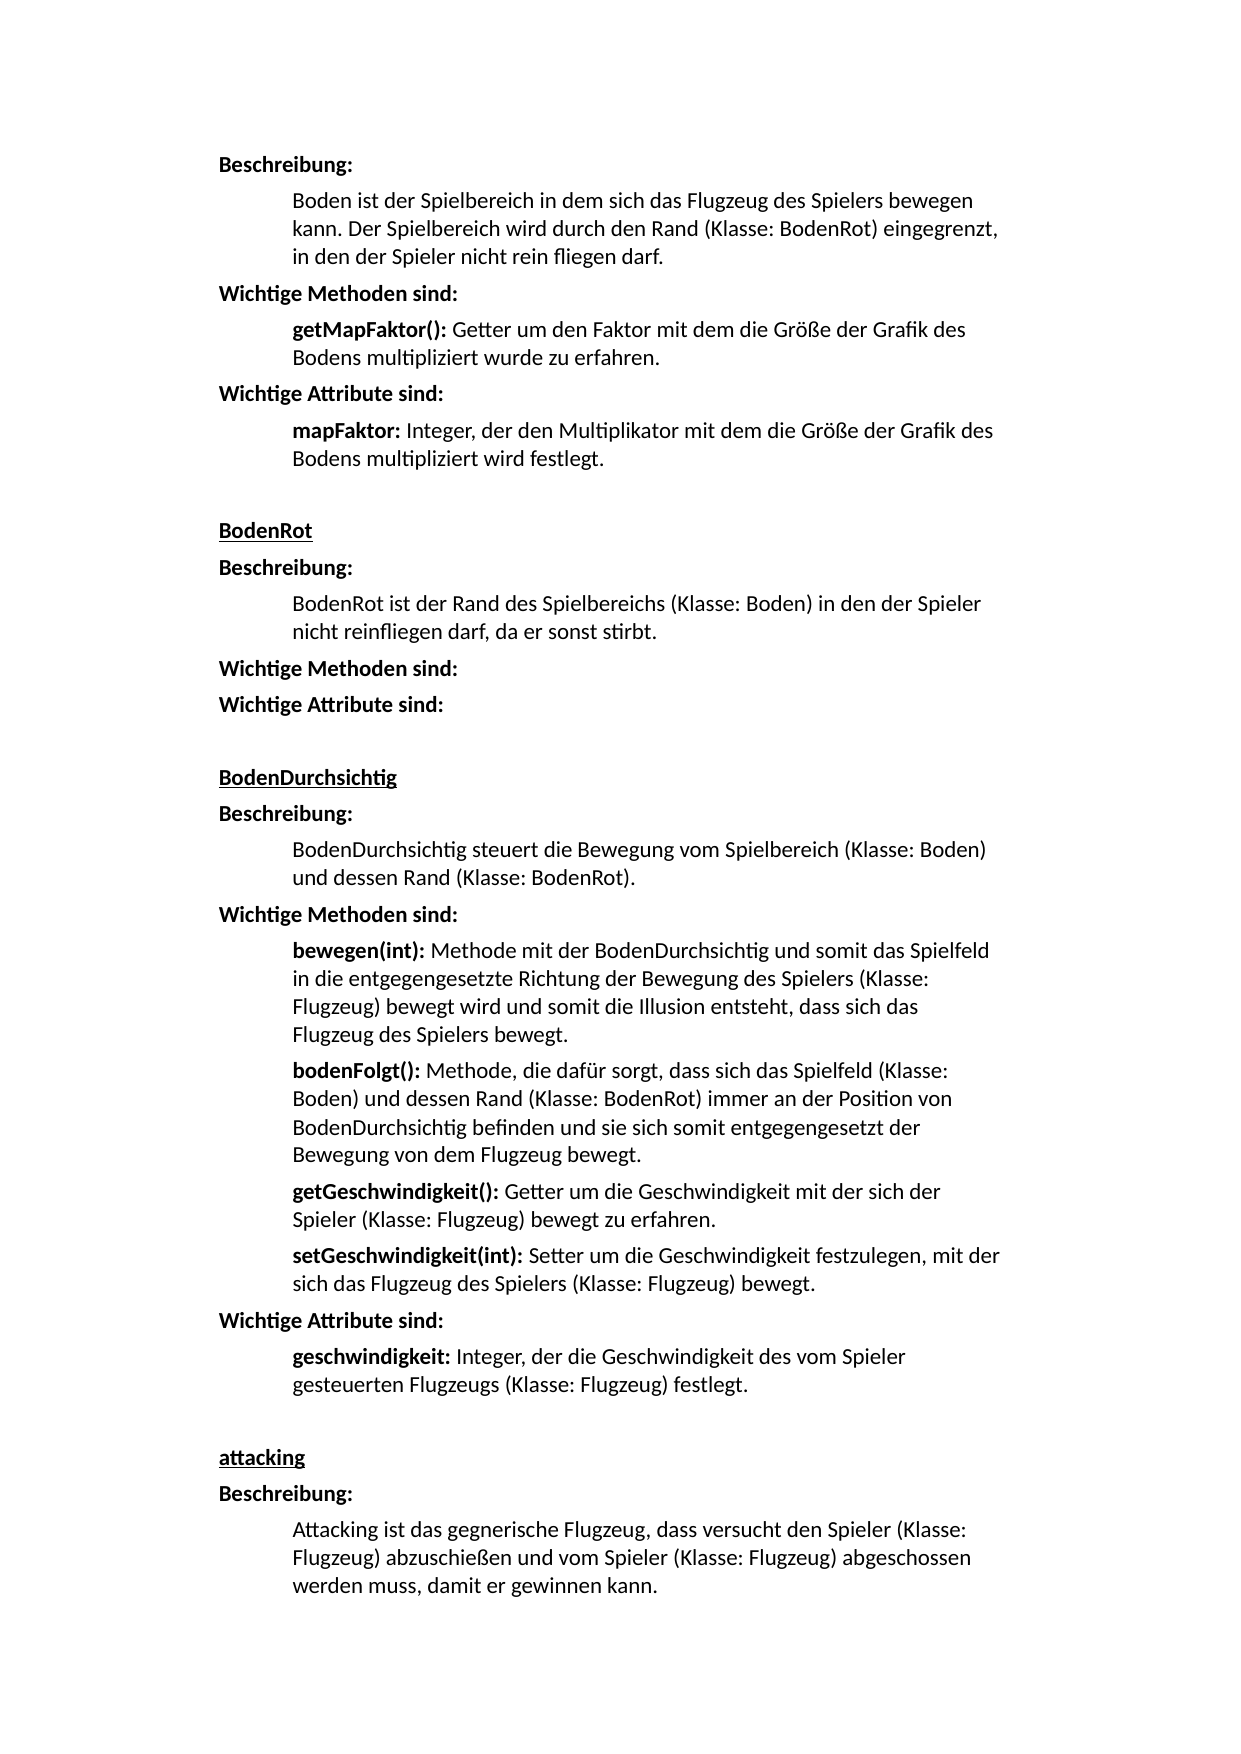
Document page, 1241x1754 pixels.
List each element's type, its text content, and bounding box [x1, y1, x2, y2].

text Boden ist der Spielbereich in dem sich das Flugzeug des Spielers bewegen kann. Der Spielbereich wird durch den Rand (Klasse: BodenRot) eingegrenzt, in den der Spieler nicht rein fliegen darf. [292, 186, 1004, 270]
text Beschreibung: [218, 150, 1004, 178]
text setGeschwindigkeit(int): Setter um die Geschwindigkeit festzulegen, mit der sich das Flugzeug des Spielers (Klasse: Flugzeug) bewegt. [292, 1241, 1004, 1297]
text Wichtige Attribute sind: [218, 690, 1004, 718]
text attacking [218, 1443, 1004, 1471]
text Attacking ist das gegnerische Flugzeug, dass versucht den Spieler (Klasse: Flugzeug) abzuschießen und vom Spieler (Klasse: Flugzeug) abgeschossen werden muss, damit er gewinnen kann. [292, 1516, 1004, 1599]
text getGeschwindigkeit(): Getter um die Geschwindigkeit mit der sich der Spieler (Klasse: Flugzeug) bewegt zu erfahren. [292, 1177, 1004, 1233]
text Beschreibung: [218, 799, 1004, 827]
text BodenRot [218, 517, 1004, 544]
text mapFaktor: Integer, der den Multiplikator mit dem die Größe der Grafik des Bodens multipliziert wird festlegt. [292, 416, 1004, 472]
text Wichtige Attribute sind: [218, 379, 1004, 407]
text Wichtige Methoden sind: [218, 279, 1004, 307]
text Wichtige Attribute sind: [218, 1306, 1004, 1334]
text Beschreibung: [218, 1479, 1004, 1507]
text getMapFaktor(): Getter um den Faktor mit dem die Größe der Grafik des Bodens multipliziert wurde zu erfahren. [292, 315, 1004, 371]
text Beschreibung: [218, 553, 1004, 581]
text BodenDurchsichtig steuert die Bewegung vom Spielbereich (Klasse: Boden) und dessen Rand (Klasse: BodenRot). [292, 835, 1004, 891]
text BodenRot ist der Rand des Spielbereichs (Klasse: Boden) in den der Spieler nicht reinfliegen darf, da er sonst stirbt. [292, 589, 1004, 645]
text BodenDurchsichtig [218, 763, 1004, 791]
text Wichtige Methoden sind: [218, 654, 1004, 682]
text Wichtige Methoden sind: [218, 900, 1004, 928]
text geschwindigkeit: Integer, der die Geschwindigkeit des vom Spieler gesteuerten Flugzeugs (Klasse: Flugzeug) festlegt. [292, 1342, 1004, 1398]
text bewegen(int): Methode mit der BodenDurchsichtig und somit das Spielfeld in die entgegengesetzte Richtung der Bewegung des Spielers (Klasse: Flugzeug) bewegt wird und somit die Illusion entsteht, dass sich das Flugzeug des Spielers bewegt. [292, 936, 1004, 1048]
text bodenFolgt(): Methode, die dafür sorgt, dass sich das Spielfeld (Klasse: Boden) und dessen Rand (Klasse: BodenRot) immer an der Position von BodenDurchsichtig befinden und sie sich somit entgegengesetzt der Bewegung von dem Flugzeug bewegt. [292, 1057, 1004, 1169]
